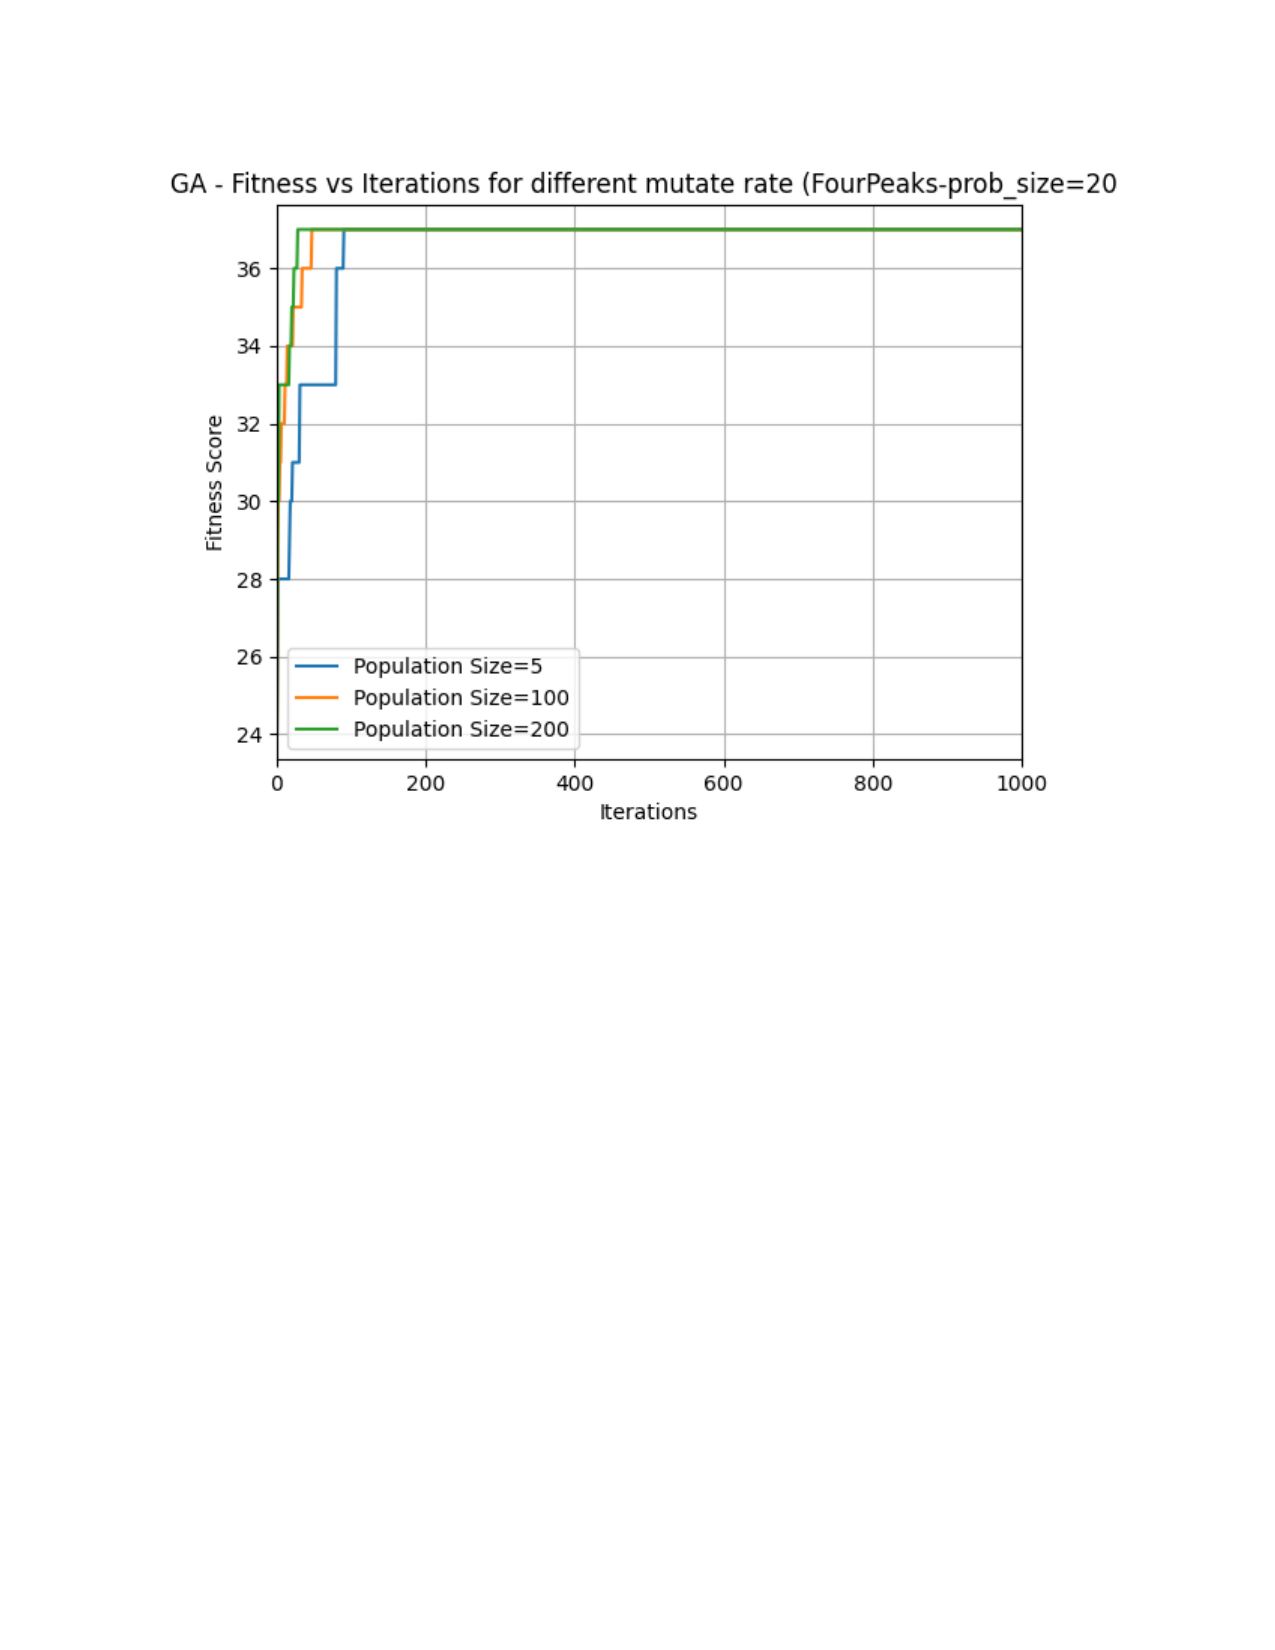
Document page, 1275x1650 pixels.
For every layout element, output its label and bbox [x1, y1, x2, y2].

picture [157, 118, 1118, 839]
